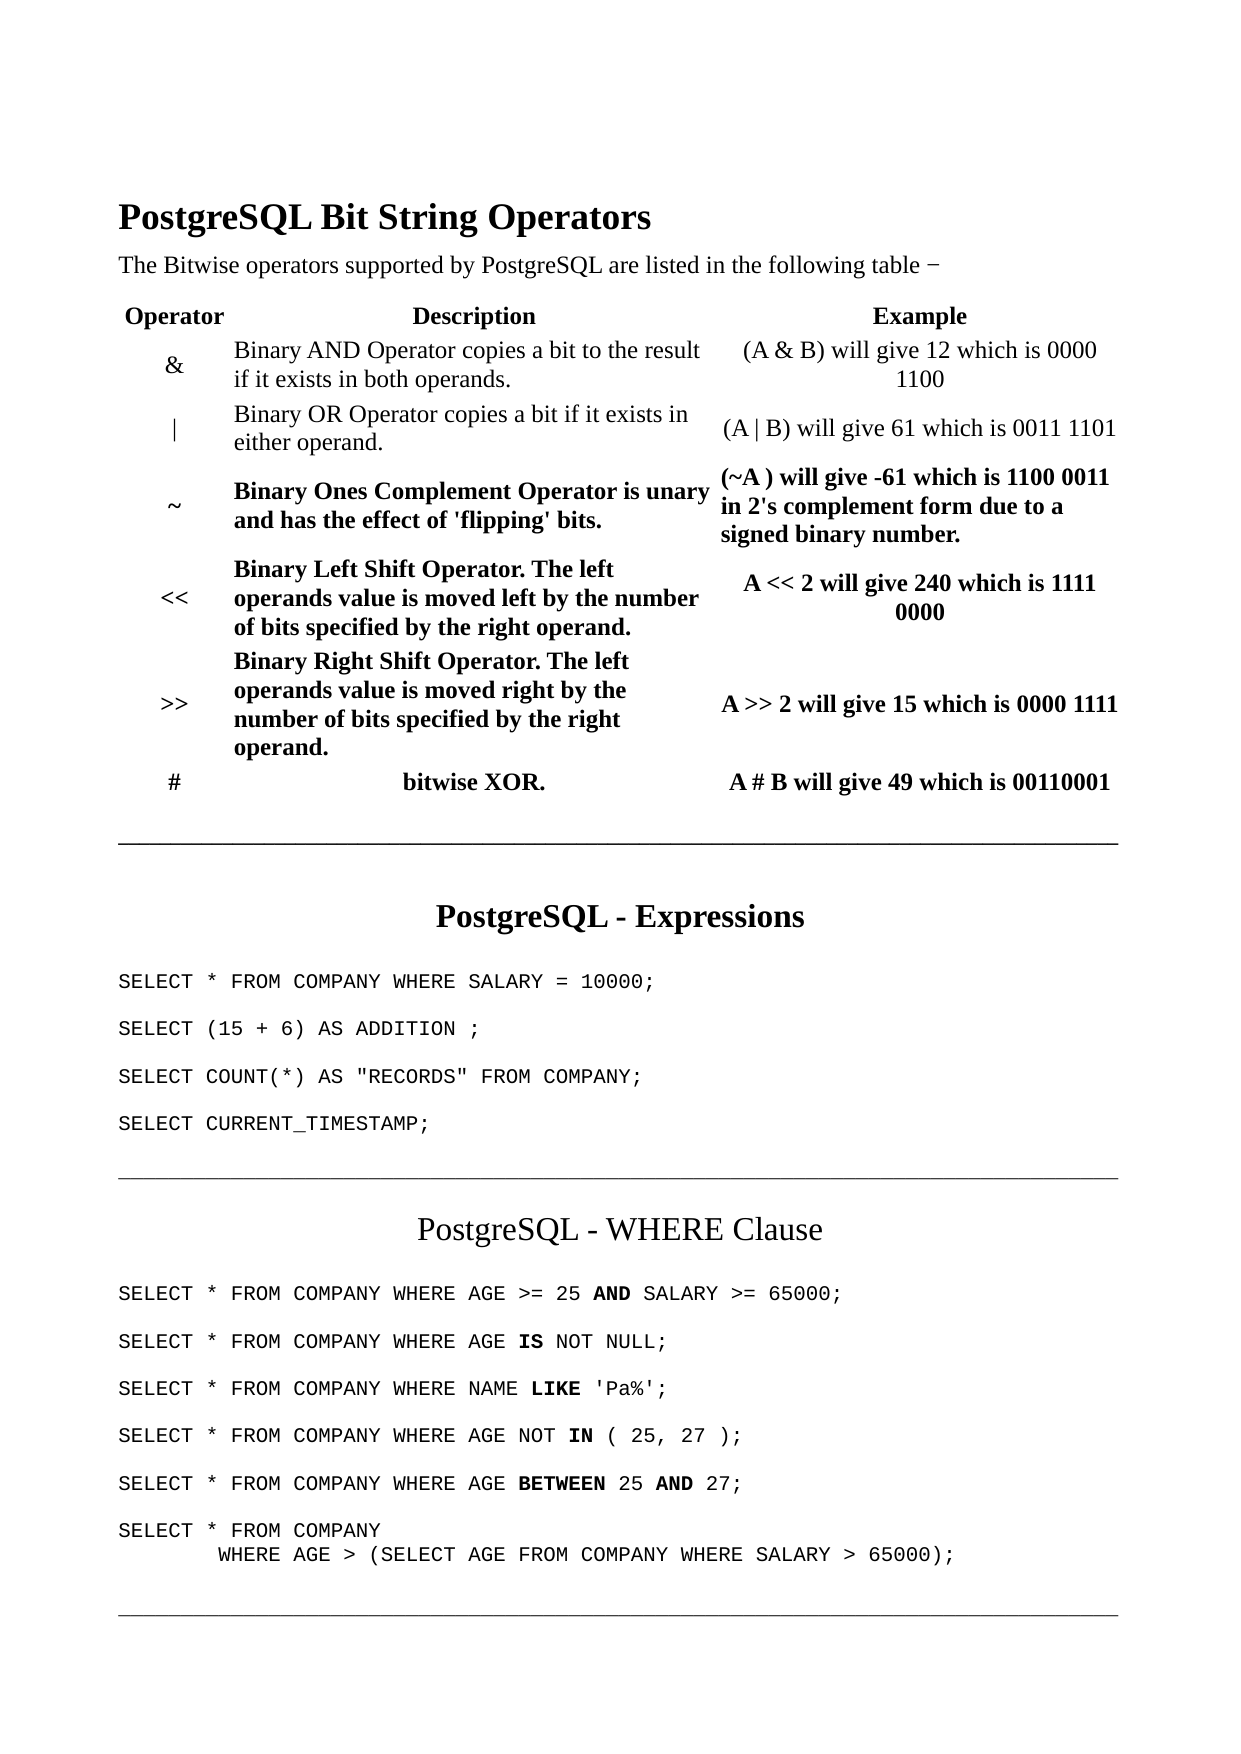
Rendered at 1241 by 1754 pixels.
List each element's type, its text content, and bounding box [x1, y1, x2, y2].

text SELECT * FROM COMPANY [118, 1520, 1122, 1543]
table_cell (A | B) will give 61 which is 0011 1101 [718, 396, 1122, 459]
text SELECT * FROM COMPANY WHERE SALARY = 10000; [118, 971, 1122, 994]
table_cell # [118, 764, 231, 799]
table_cell & [118, 333, 231, 396]
table_cell A >> 2 will give 15 which is 0000 1111 [718, 643, 1122, 764]
table_cell Binary AND Operator copies a bit to the result if it exists in both operands. [231, 333, 718, 396]
text ________________________________________________________________________________ [118, 1160, 1122, 1184]
table_cell Binary OR Operator copies a bit if it exists in either operand. [231, 396, 718, 459]
table_cell << [118, 551, 231, 643]
text SELECT * FROM COMPANY WHERE NAME LIKE 'Pa%'; [118, 1378, 1122, 1402]
table_cell Binary Ones Complement Operator is unary and has the effect of 'flipping' bits. [231, 459, 718, 551]
text SELECT * FROM COMPANY WHERE AGE >= 25 AND SALARY >= 65000; [118, 1283, 1122, 1307]
text The Bitwise operators supported by PostgreSQL are listed in the following table − [118, 250, 1122, 279]
table_cell ~ [118, 459, 231, 551]
table_header Operator [118, 298, 231, 332]
table_cell >> [118, 643, 231, 764]
table_cell (~A ) will give -61 which is 1100 0011 in 2's complement form due to a signed binary number. [718, 459, 1122, 551]
text ________________________________________________________________________________ [118, 1597, 1122, 1620]
table_header Description [231, 298, 718, 332]
text SELECT * FROM COMPANY WHERE AGE IS NOT NULL; [118, 1331, 1122, 1354]
table_cell A << 2 will give 240 which is 1111 0000 [718, 551, 1122, 643]
table_header Example [718, 298, 1122, 332]
text SELECT * FROM COMPANY WHERE AGE BETWEEN 25 AND 27; [118, 1473, 1122, 1496]
subtitle PostgreSQL Bit String Operators [118, 194, 1122, 238]
table_cell Binary Right Shift Operator. The left operands value is moved right by the number of bits specified by the right operand. [231, 643, 718, 764]
table_cell (A & B) will give 12 which is 0000 1100 [718, 333, 1122, 396]
text SELECT * FROM COMPANY WHERE AGE NOT IN ( 25, 27 ); [118, 1425, 1122, 1449]
subtitle PostgreSQL - Expressions [118, 896, 1122, 934]
table_cell bitwise XOR. [231, 764, 718, 799]
table_cell Binary Left Shift Operator. The left operands value is moved left by the number of bits specified by the right operand. [231, 551, 718, 643]
table_cell | [118, 396, 231, 459]
text SELECT CURRENT_TIMESTAMP; [118, 1113, 1122, 1137]
text SELECT (15 + 6) AS ADDITION ; [118, 1018, 1122, 1042]
text WHERE AGE > (SELECT AGE FROM COMPANY WHERE SALARY > 65000); [118, 1543, 1122, 1567]
subtitle PostgreSQL - WHERE Clause [118, 1209, 1122, 1247]
table_cell A # B will give 49 which is 00110001 [718, 764, 1122, 799]
text SELECT COUNT(*) AS "RECORDS" FROM COMPANY; [118, 1066, 1122, 1089]
text ________________________________________________________________________________________________ [118, 823, 1122, 847]
